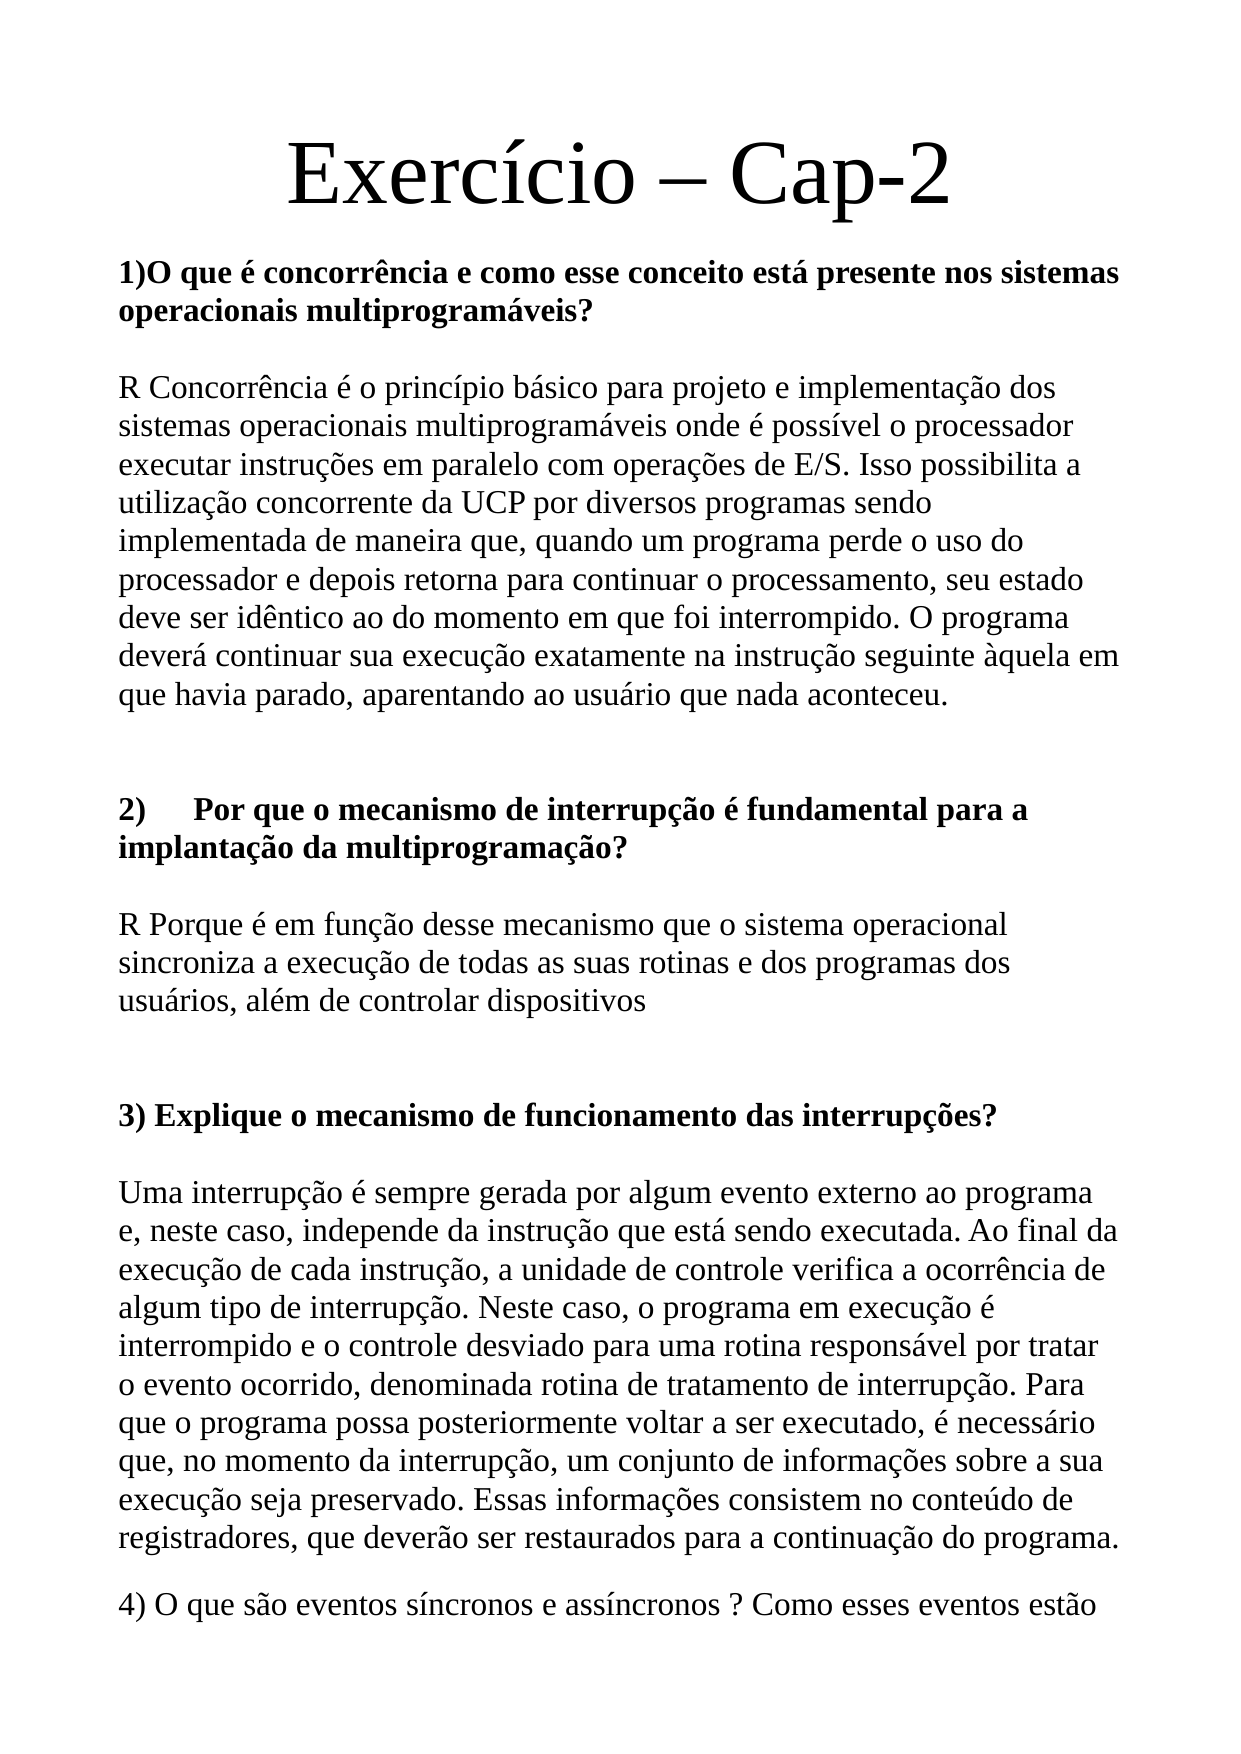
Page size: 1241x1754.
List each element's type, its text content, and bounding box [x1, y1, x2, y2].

text Exercício – Cap-2 [118, 118, 1122, 223]
text 4) O que são eventos síncronos e assíncronos ? Como esses eventos estão [118, 1584, 1122, 1623]
text 1)O que é concorrência e como esse conceito está presente nos sistemas operacionais multiprogramáveis? [118, 252, 1122, 329]
text 3) Explique o mecanismo de funcionamento das interrupções? [118, 1096, 1122, 1134]
list Por que o mecanismo de interrupção é fundamental para a implantação da multiprogramação? [118, 789, 1122, 866]
text R Concorrência é o princípio básico para projeto e implementação dos sistemas operacionais multiprogramáveis onde é possível o processador executar instruções em paralelo com operações de E/S. Isso possibilita a utilização concorrente da UCP por diversos programas sendo implementada de maneira que, quando um programa perde o uso do processador e depois retorna para continuar o processamento, seu estado deve ser idêntico ao do momento em que foi interrompido. O programa deverá continuar sua execução exatamente na instrução seguinte àquela em que havia parado, aparentando ao usuário que nada aconteceu. [118, 367, 1122, 712]
text R Porque é em função desse mecanismo que o sistema operacional sincroniza a execução de todas as suas rotinas e dos programas dos usuários, além de controlar dispositivos [118, 904, 1122, 1019]
text Uma interrupção é sempre gerada por algum evento externo ao programa e, neste caso, independe da instrução que está sendo executada. Ao final da execução de cada instrução, a unidade de controle verifica a ocorrência de algum tipo de interrupção. Neste caso, o programa em execução é interrompido e o controle desviado para uma rotina responsável por tratar o evento ocorrido, denominada rotina de tratamento de interrupção. Para que o programa possa posteriormente voltar a ser executado, é necessário que, no momento da interrupção, um conjunto de informações sobre a sua execução seja preservado. Essas informações consistem no conteúdo de registradores, que deverão ser restaurados para a continuação do programa. [118, 1172, 1122, 1556]
